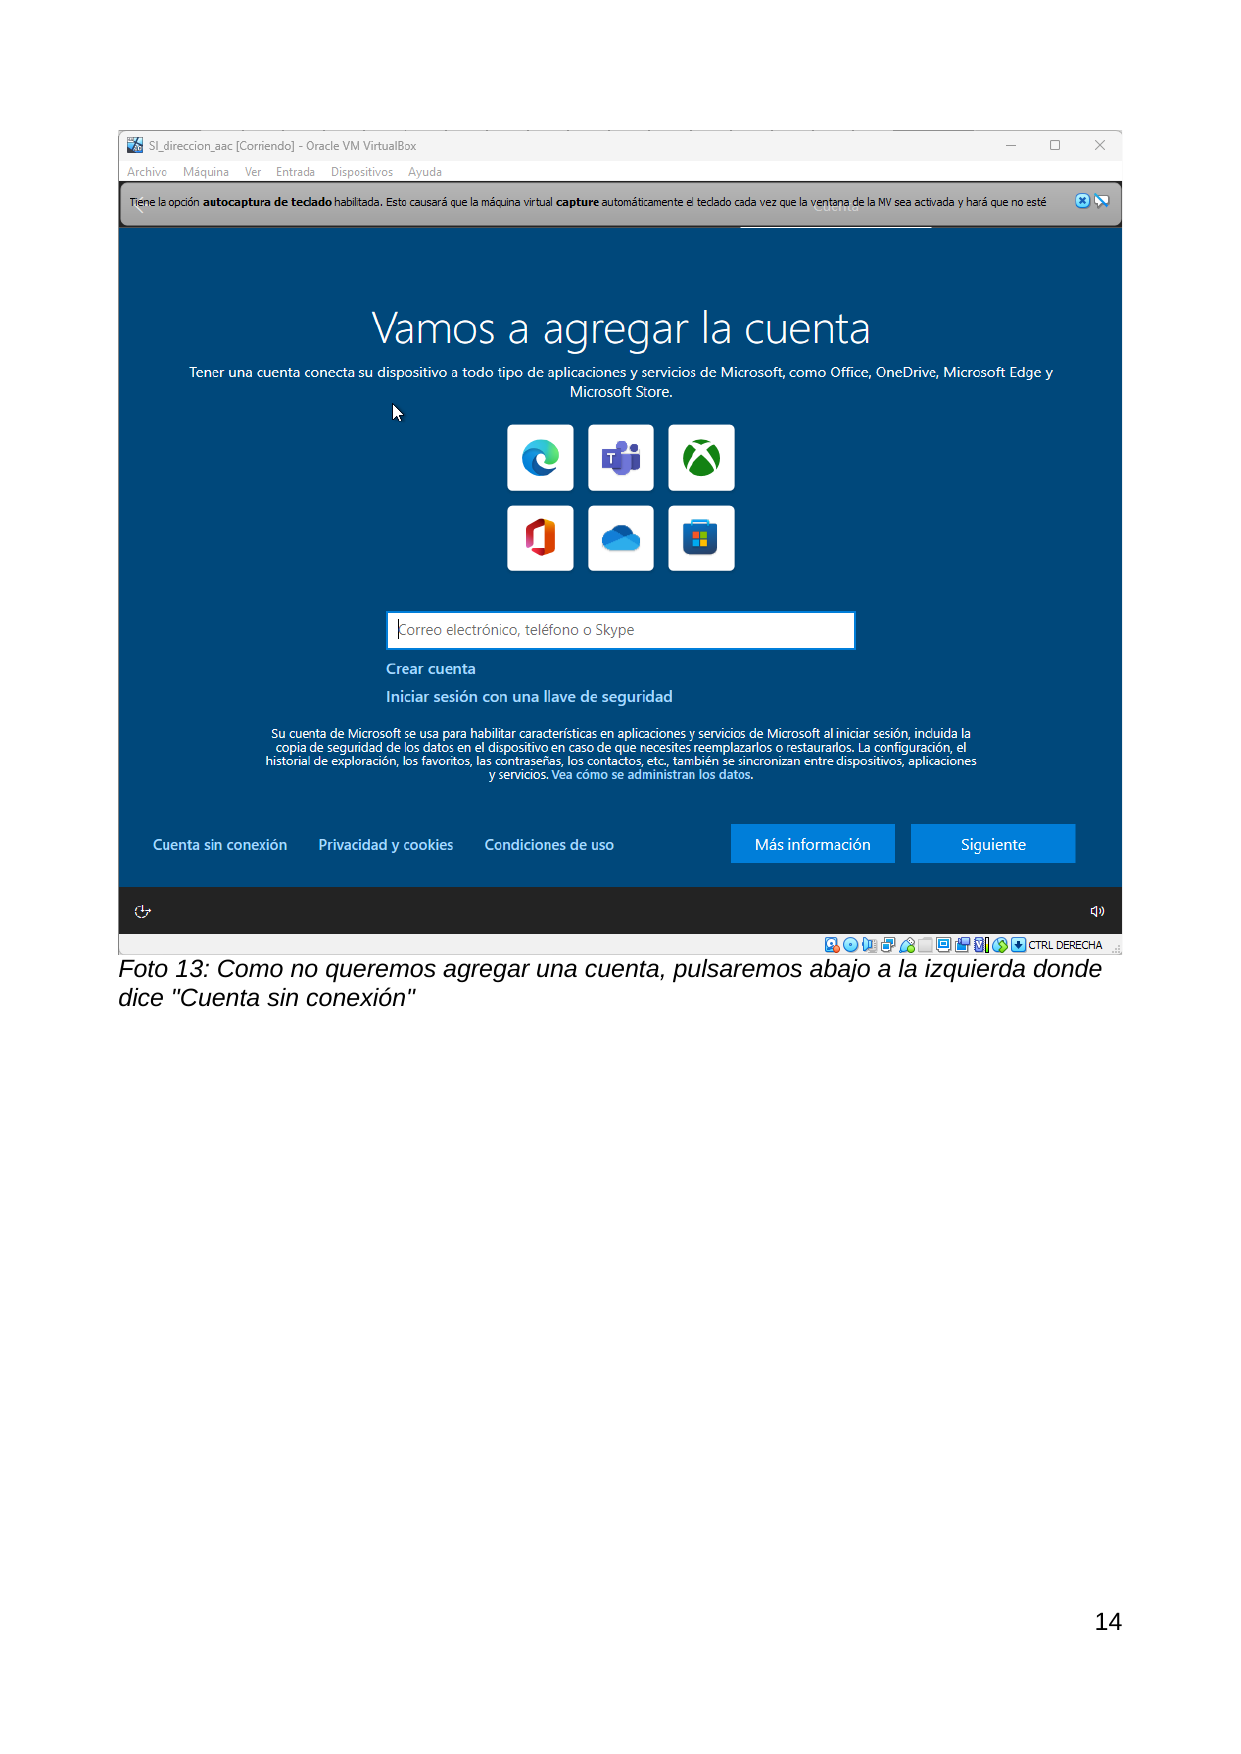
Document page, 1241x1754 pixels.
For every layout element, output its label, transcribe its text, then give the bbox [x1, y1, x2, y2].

picture [118, 130, 1123, 955]
text Foto 13: Como no queremos agregar una cuenta, pulsaremos abajo a la izquierda donde dice "Cuenta sin conexión" [118, 955, 1122, 1012]
